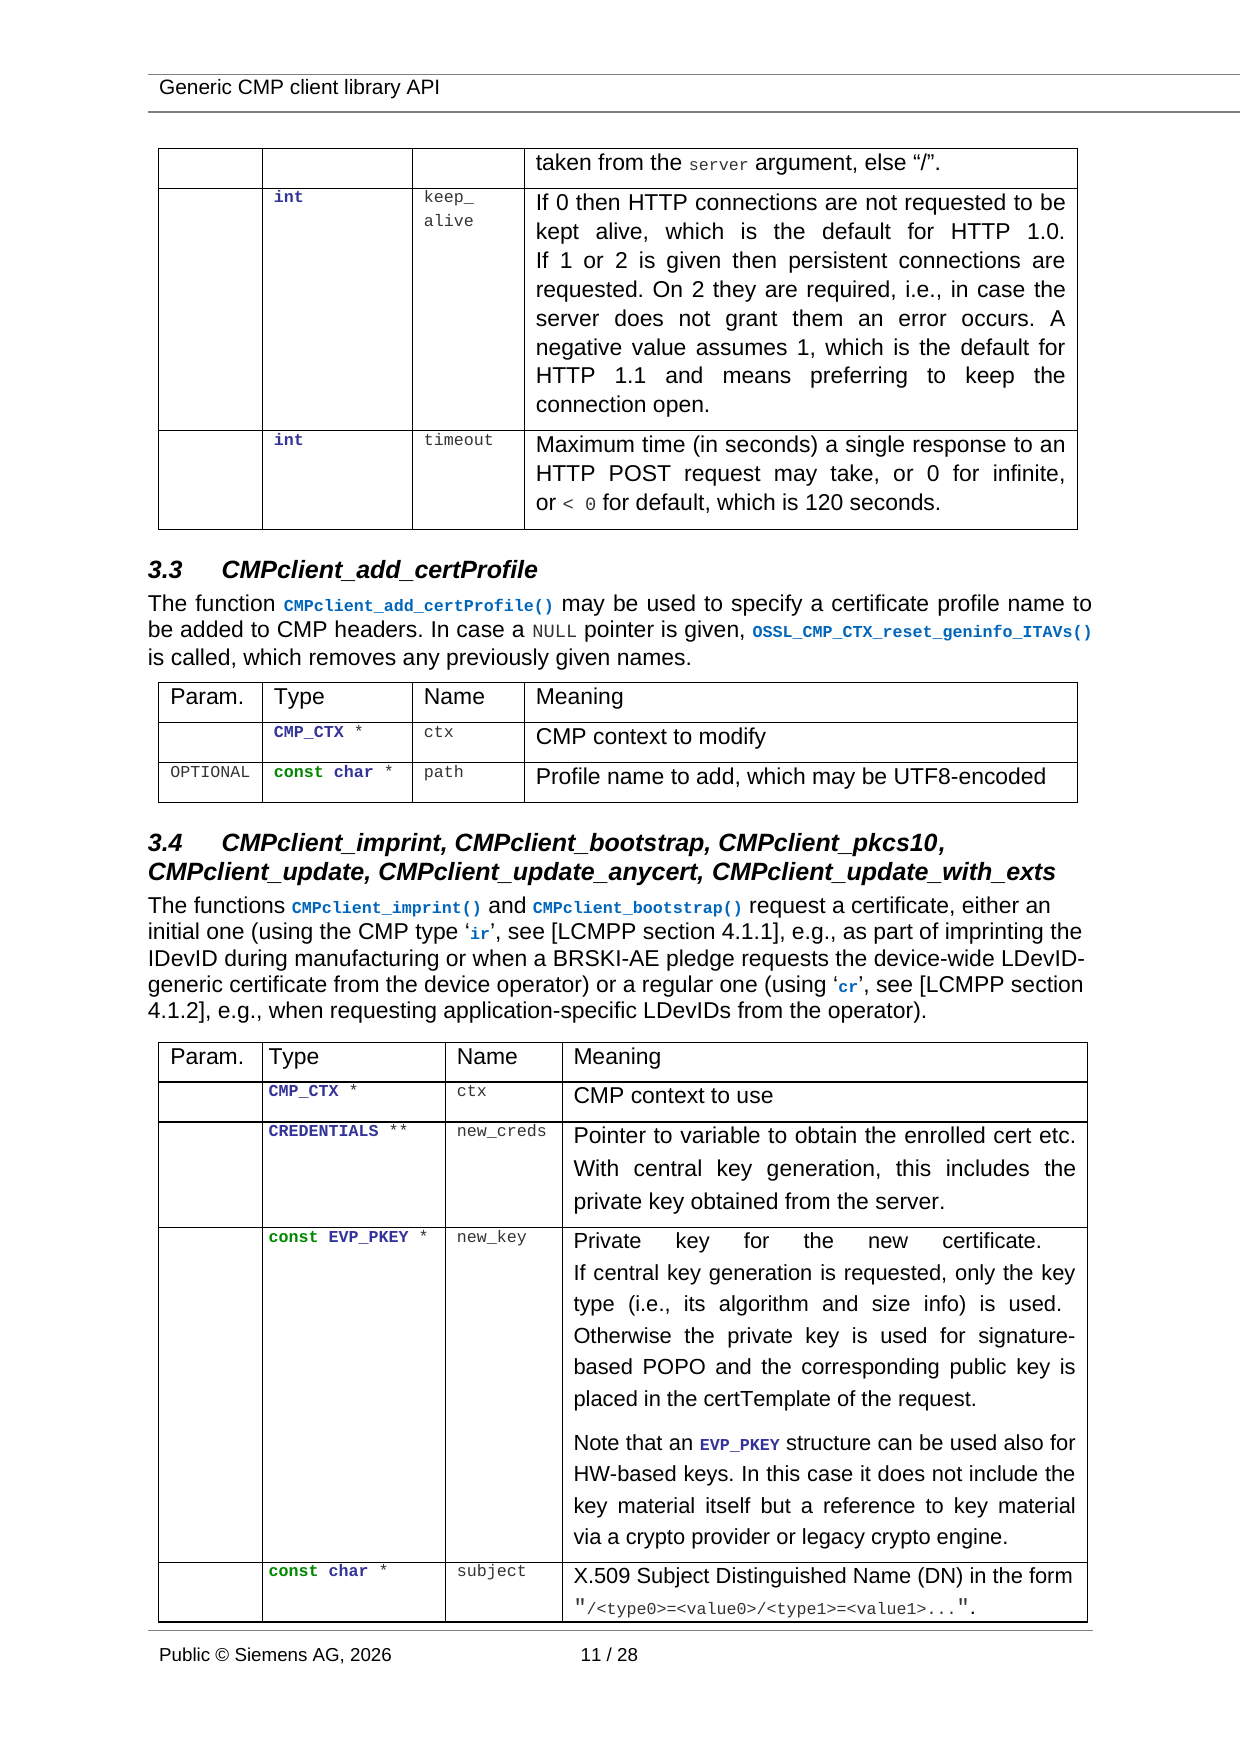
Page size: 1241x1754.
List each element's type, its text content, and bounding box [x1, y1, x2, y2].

table_cell timeout [413, 431, 524, 529]
text The function CMPclient_add_certProfile() may be used to specify a certificate profile name to be added to CMP headers. In case a NULL pointer is given, OSSL_CMP_CTX_reset_geninfo_ITAVs() is called, which removes any previously given names. [148, 590, 1092, 670]
table_cell [159, 1563, 262, 1621]
table_cell CMP_CTX * [263, 723, 412, 762]
subtitle CMPclient_add_certProfile [148, 555, 1092, 584]
table_cell [413, 149, 524, 188]
table_cell X.509 Subject Distinguished Name (DN) in the form "/<type0>=<value0>/<type1>=<value1>...". [563, 1563, 1087, 1621]
table_header Meaning [525, 683, 1077, 722]
table_cell [159, 149, 262, 188]
table_header Param. [159, 683, 262, 722]
table_cell new_key [446, 1228, 562, 1562]
table_cell CREDENTIALS ** [263, 1123, 445, 1227]
subtitle CMPclient_imprint, CMPclient_bootstrap, CMPclient_pkcs10, CMPclient_update, CMPclient_update_anycert, CMPclient_update_with_exts [148, 828, 1092, 886]
table_cell Private key for the new certificate. If central key generation is requested, only the key type (i.e., its algorithm and size info) is used. Otherwise the private key is used for signature-based POPO and the corresponding public key is placed in the certTemplate of the request. Note that an EVP_PKEY structure can be used also for HW-based keys. In this case it does not include the key material itself but a reference to key material via a crypto provider or legacy crypto engine. [563, 1228, 1087, 1562]
table_cell [159, 723, 262, 762]
table_cell [159, 1228, 262, 1562]
table_cell taken from the server argument, else “/”. [525, 149, 1077, 188]
table_cell ctx [446, 1083, 562, 1121]
table_cell CMP_CTX * [263, 1083, 445, 1121]
table_cell ctx [413, 723, 524, 762]
table_cell Pointer to variable to obtain the enrolled cert etc. With central key generation, this includes the private key obtained from the server. [563, 1123, 1087, 1227]
table_header Meaning [563, 1043, 1087, 1081]
table_cell CMP context to modify [525, 723, 1077, 762]
table_cell int [263, 189, 412, 430]
table_cell [159, 1083, 262, 1121]
table_cell CMP context to use [563, 1083, 1087, 1121]
table_cell const char * [263, 1563, 445, 1621]
table_cell int [263, 431, 412, 529]
table_header Name [446, 1043, 562, 1081]
table_header Param. [159, 1043, 262, 1081]
table_cell const EVP_PKEY * [263, 1228, 445, 1562]
table_cell [159, 1123, 262, 1227]
table_cell OPTIONAL [159, 763, 262, 802]
table_cell Profile name to add, which may be UTF8-encoded [525, 763, 1077, 802]
table_cell new_creds [446, 1123, 562, 1227]
table_cell [159, 431, 262, 529]
table_cell path [413, 763, 524, 802]
table_cell Maximum time (in seconds) a single response to an HTTP POST request may take, or 0 for infinite, or < 0 for default, which is 120 seconds. [525, 431, 1077, 529]
text The functions CMPclient_imprint() and CMPclient_bootstrap() request a certificate, either an initial one (using the CMP type ‘ir’, see [LCMPP section 4.1.1], e.g., as part of imprinting the IDevID during manufacturing or when a BRSKI-AE pledge requests the device-wide LDevID-generic certificate from the device operator) or a regular one (using ‘cr’, see [LCMPP section 4.1.2], e.g., when requesting application-specific LDevIDs from the operator). [148, 892, 1092, 1024]
table_cell keep_ alive [413, 189, 524, 430]
table_header Type [263, 683, 412, 722]
table_header Name [413, 683, 524, 722]
table_cell const char * [263, 763, 412, 802]
table_cell [159, 189, 262, 430]
table_header Type [263, 1043, 445, 1081]
table_cell subject [446, 1563, 562, 1621]
table_cell [263, 149, 412, 188]
table_cell If 0 then HTTP connections are not requested to be kept alive, which is the default for HTTP 1.0. If 1 or 2 is given then persistent connections are requested. On 2 they are required, i.e., in case the server does not grant them an error occurs. A negative value assumes 1, which is the default for HTTP 1.1 and means preferring to keep the connection open. [525, 189, 1077, 430]
